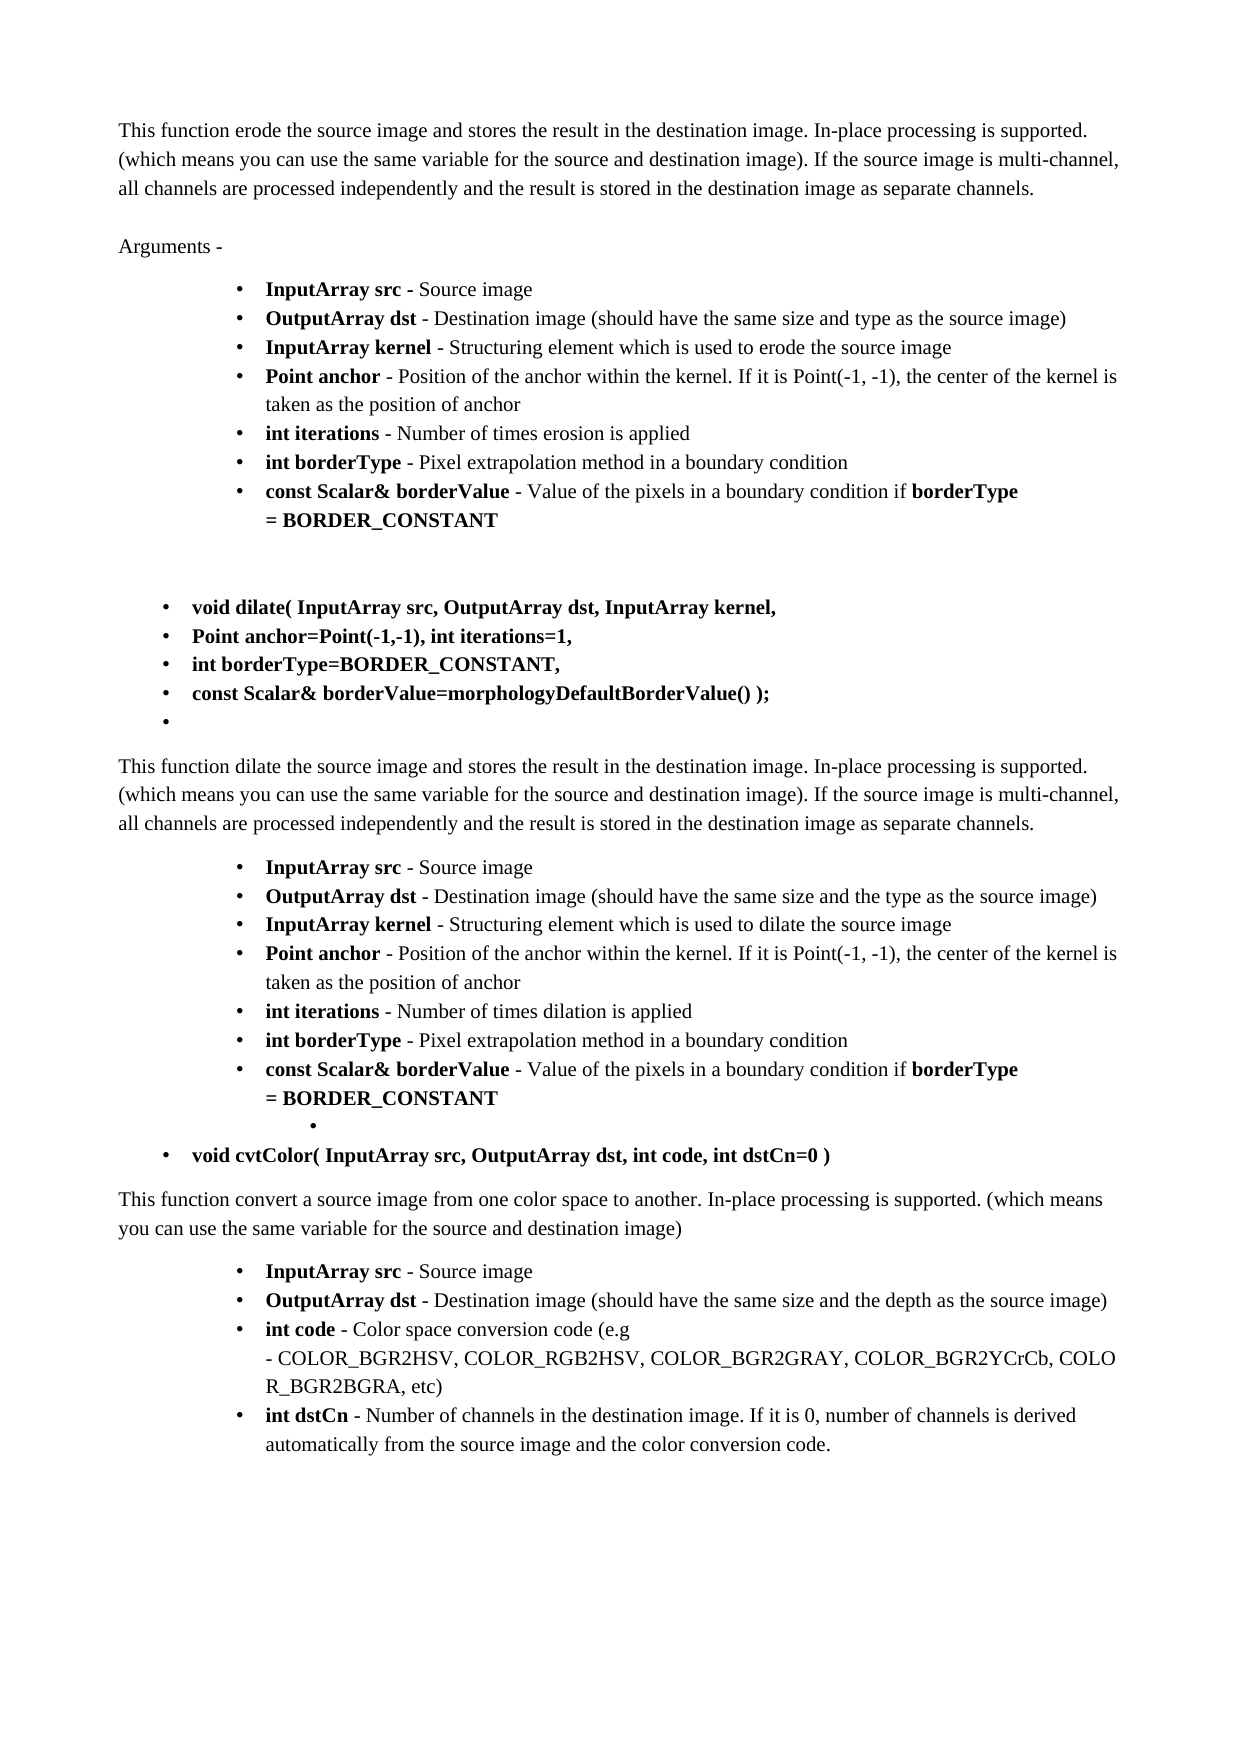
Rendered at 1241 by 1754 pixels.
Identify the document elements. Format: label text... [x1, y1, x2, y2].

list const Scalar& borderValue=morphologyDefaultBorderValue() ); [162, 681, 1122, 705]
list OutputArray dst - Destination image (should have the same size and the depth as the source image) [236, 1288, 1122, 1312]
list int iterations - Number of times erosion is applied [236, 421, 1122, 445]
list void dilate( InputArray src, OutputArray dst, InputArray kernel, [162, 595, 1122, 619]
list void cvtColor( InputArray src, OutputArray dst, int code, int dstCn=0 ) [162, 1143, 1122, 1167]
list InputArray src - Source image [236, 855, 1122, 879]
text Arguments - [118, 233, 1122, 258]
list const Scalar& borderValue - Value of the pixels in a boundary condition if borderType = BORDER_CONSTANT [236, 1057, 1122, 1109]
list Point anchor - Position of the anchor within the kernel. If it is Point(-1, -1), the center of the kernel is taken as the position of anchor [236, 941, 1122, 994]
list InputArray src - Source image [236, 1259, 1122, 1283]
list OutputArray dst - Destination image (should have the same size and the type as the source image) [236, 883, 1122, 908]
list Point anchor=Point(-1,-1), int iterations=1, [162, 623, 1122, 648]
text This function convert a source image from one color space to another. In-place processing is supported. (which means you can use the same variable for the source and destination image) [118, 1187, 1122, 1239]
list InputArray kernel - Structuring element which is used to erode the source image [236, 335, 1122, 359]
list Point anchor - Position of the anchor within the kernel. If it is Point(-1, -1), the center of the kernel is taken as the position of anchor [236, 363, 1122, 416]
text This function erode the source image and stores the result in the destination image. In-place processing is supported. (which means you can use the same variable for the source and destination image). If the source image is multi-channel, all channels are processed independently and the result is stored in the destination image as separate channels. [118, 118, 1122, 200]
list int dstCn - Number of channels in the destination image. If it is 0, number of channels is derived automatically from the source image and the color conversion code. [236, 1403, 1122, 1456]
list int code - Color space conversion code (e.g - COLOR_BGR2HSV, COLOR_RGB2HSV, COLOR_BGR2GRAY, COLOR_BGR2YCrCb, COLOR_BGR2BGRA, etc) [236, 1317, 1122, 1398]
list const Scalar& borderValue - Value of the pixels in a boundary condition if borderType = BORDER_CONSTANT [236, 479, 1122, 532]
list int borderType=BORDER_CONSTANT, [162, 652, 1122, 676]
list InputArray kernel - Structuring element which is used to dilate the source image [236, 912, 1122, 936]
list InputArray src - Source image [236, 277, 1122, 301]
list OutputArray dst - Destination image (should have the same size and type as the source image) [236, 306, 1122, 330]
text This function dilate the source image and stores the result in the destination image. In-place processing is supported. (which means you can use the same variable for the source and destination image). If the source image is multi-channel, all channels are processed independently and the result is stored in the destination image as separate channels. [118, 753, 1122, 835]
list int borderType - Pixel extrapolation method in a boundary condition [236, 450, 1122, 474]
list int borderType - Pixel extrapolation method in a boundary condition [236, 1028, 1122, 1052]
list int iterations - Number of times dilation is applied [236, 999, 1122, 1023]
